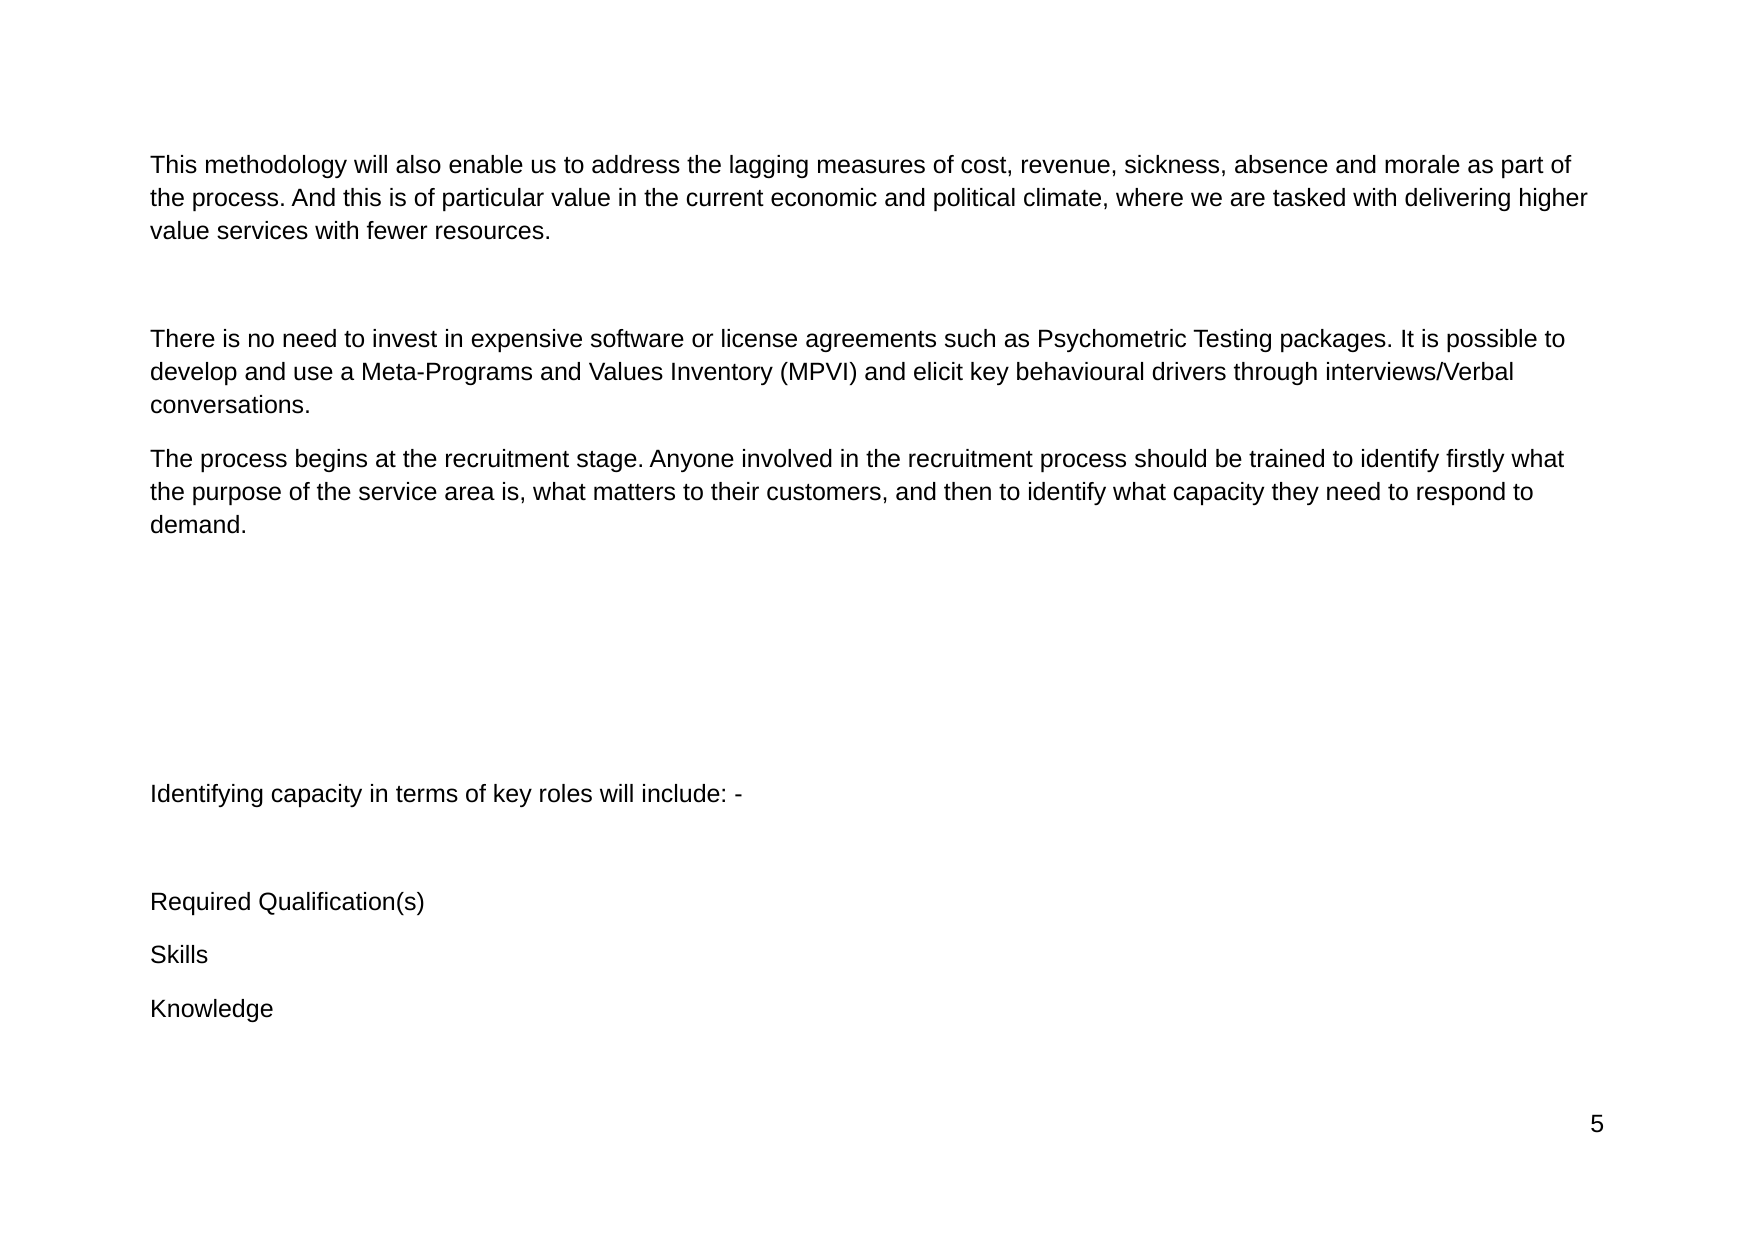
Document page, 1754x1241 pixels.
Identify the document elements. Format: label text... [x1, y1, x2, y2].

text The process begins at the recruitment stage. Anyone involved in the recruitment process should be trained to identify firstly what the purpose of the service area is, what matters to their customers, and then to identify what capacity they need to respond to demand. [150, 444, 1604, 538]
text Required Qualification(s) [150, 887, 1604, 915]
text Knowledge [150, 994, 1604, 1023]
text Skills [150, 941, 1604, 969]
text Identifying capacity in terms of key roles will include: - [150, 779, 1604, 808]
text There is no need to invest in expensive software or license agreements such as Psychometric Testing packages. It is possible to develop and use a Meta-Programs and Values Inventory (MPVI) and elicit key behavioural drivers through interviews/Verbal conversations. [150, 324, 1604, 418]
text This methodology will also enable us to address the lagging measures of cost, revenue, sickness, absence and morale as part of the process. And this is of particular value in the current economic and political climate, where we are tasked with delivering higher value services with fewer resources. [150, 150, 1604, 245]
